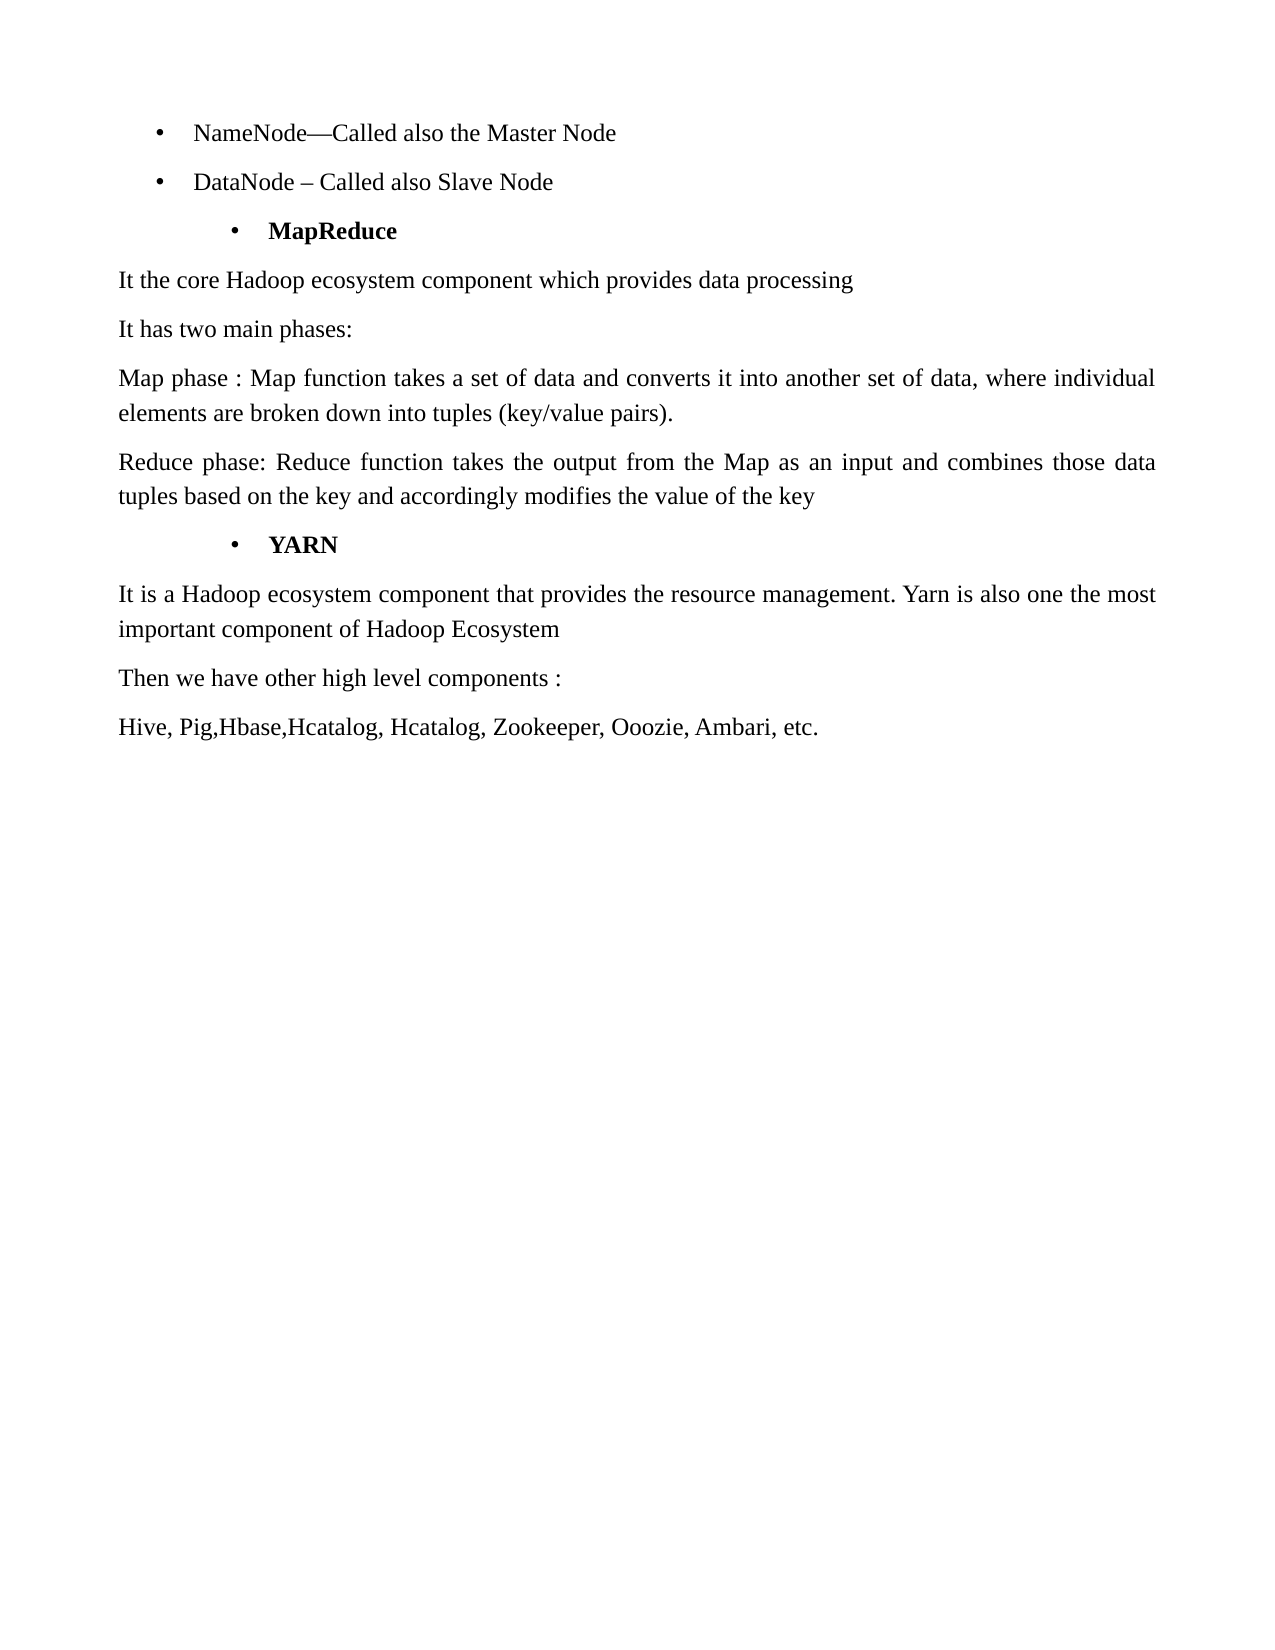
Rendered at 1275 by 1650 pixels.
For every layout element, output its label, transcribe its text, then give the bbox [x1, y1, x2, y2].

text It is a Hadoop ecosystem component that provides the resource management. Yarn is also one the most important component of Hadoop Ecosystem [118, 579, 1157, 643]
text Reduce phase: Reduce function takes the output from the Map as an input and combines those data tuples based on the key and accordingly modifies the value of the key [118, 447, 1157, 510]
text It has two main phases: [118, 314, 1157, 343]
list NameNode—Called also the Master Node [156, 118, 1157, 147]
list MapReduce [231, 216, 1157, 245]
list YARN [231, 531, 1157, 559]
list DataNode – Called also Slave Node [156, 167, 1157, 196]
text It the core Hadoop ecosystem component which provides data processing [118, 265, 1157, 294]
text Hive, Pig,Hbase,Hcatalog, Hcatalog, Zookeeper, Ooozie, Ambari, etc. [118, 712, 1157, 741]
text Map phase : Map function takes a set of data and converts it into another set of data, where individual elements are broken down into tuples (key/value pairs). [118, 363, 1157, 427]
text Then we have other high level components : [118, 663, 1157, 692]
